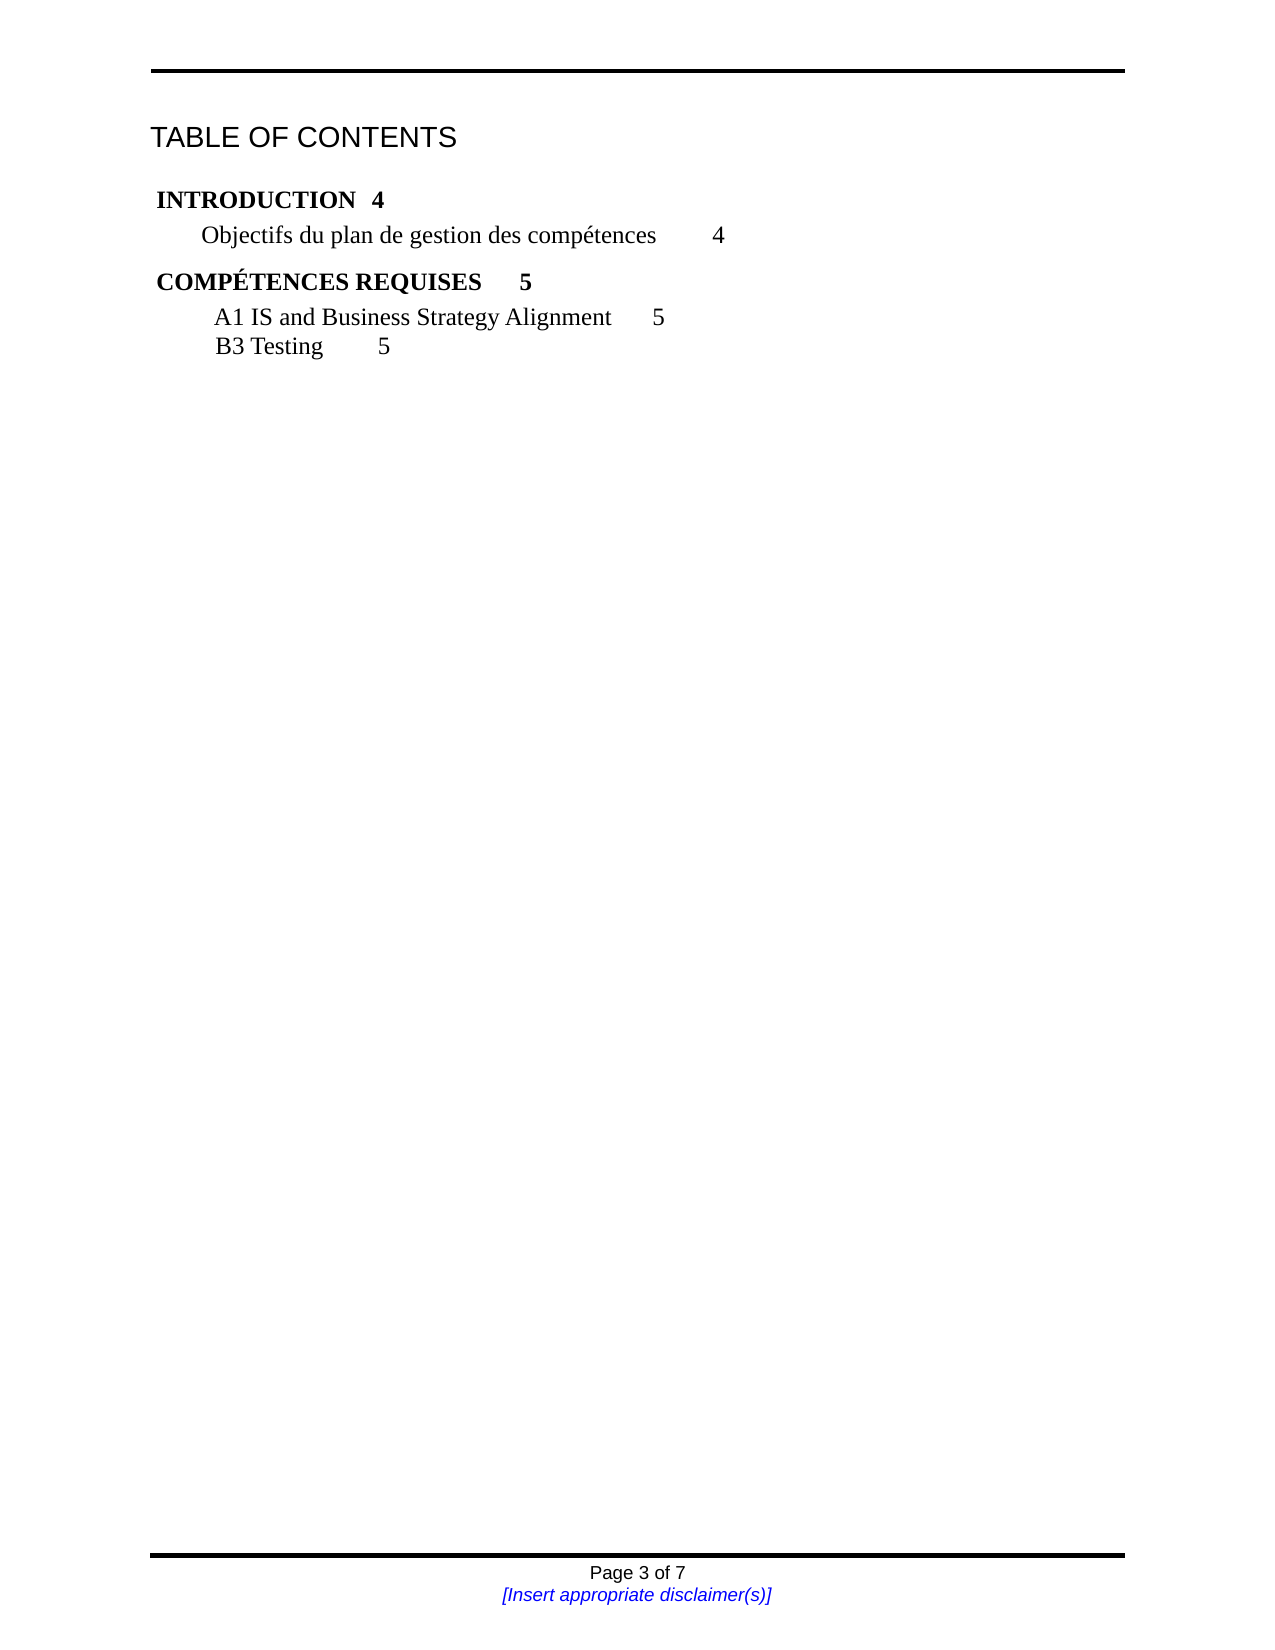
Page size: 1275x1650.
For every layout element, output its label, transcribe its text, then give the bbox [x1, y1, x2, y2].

text B3 Testing 5 [209, 331, 1125, 360]
text Objectifs du plan de gestion des compétences 4 [195, 220, 1125, 248]
subtitle TABLE OF CONTENTS [150, 120, 1125, 153]
text Introduction 4 [150, 185, 1125, 213]
text A1 IS and Business Strategy Alignment 5 [209, 302, 1125, 331]
text Compétences requises 5 [150, 267, 1125, 296]
